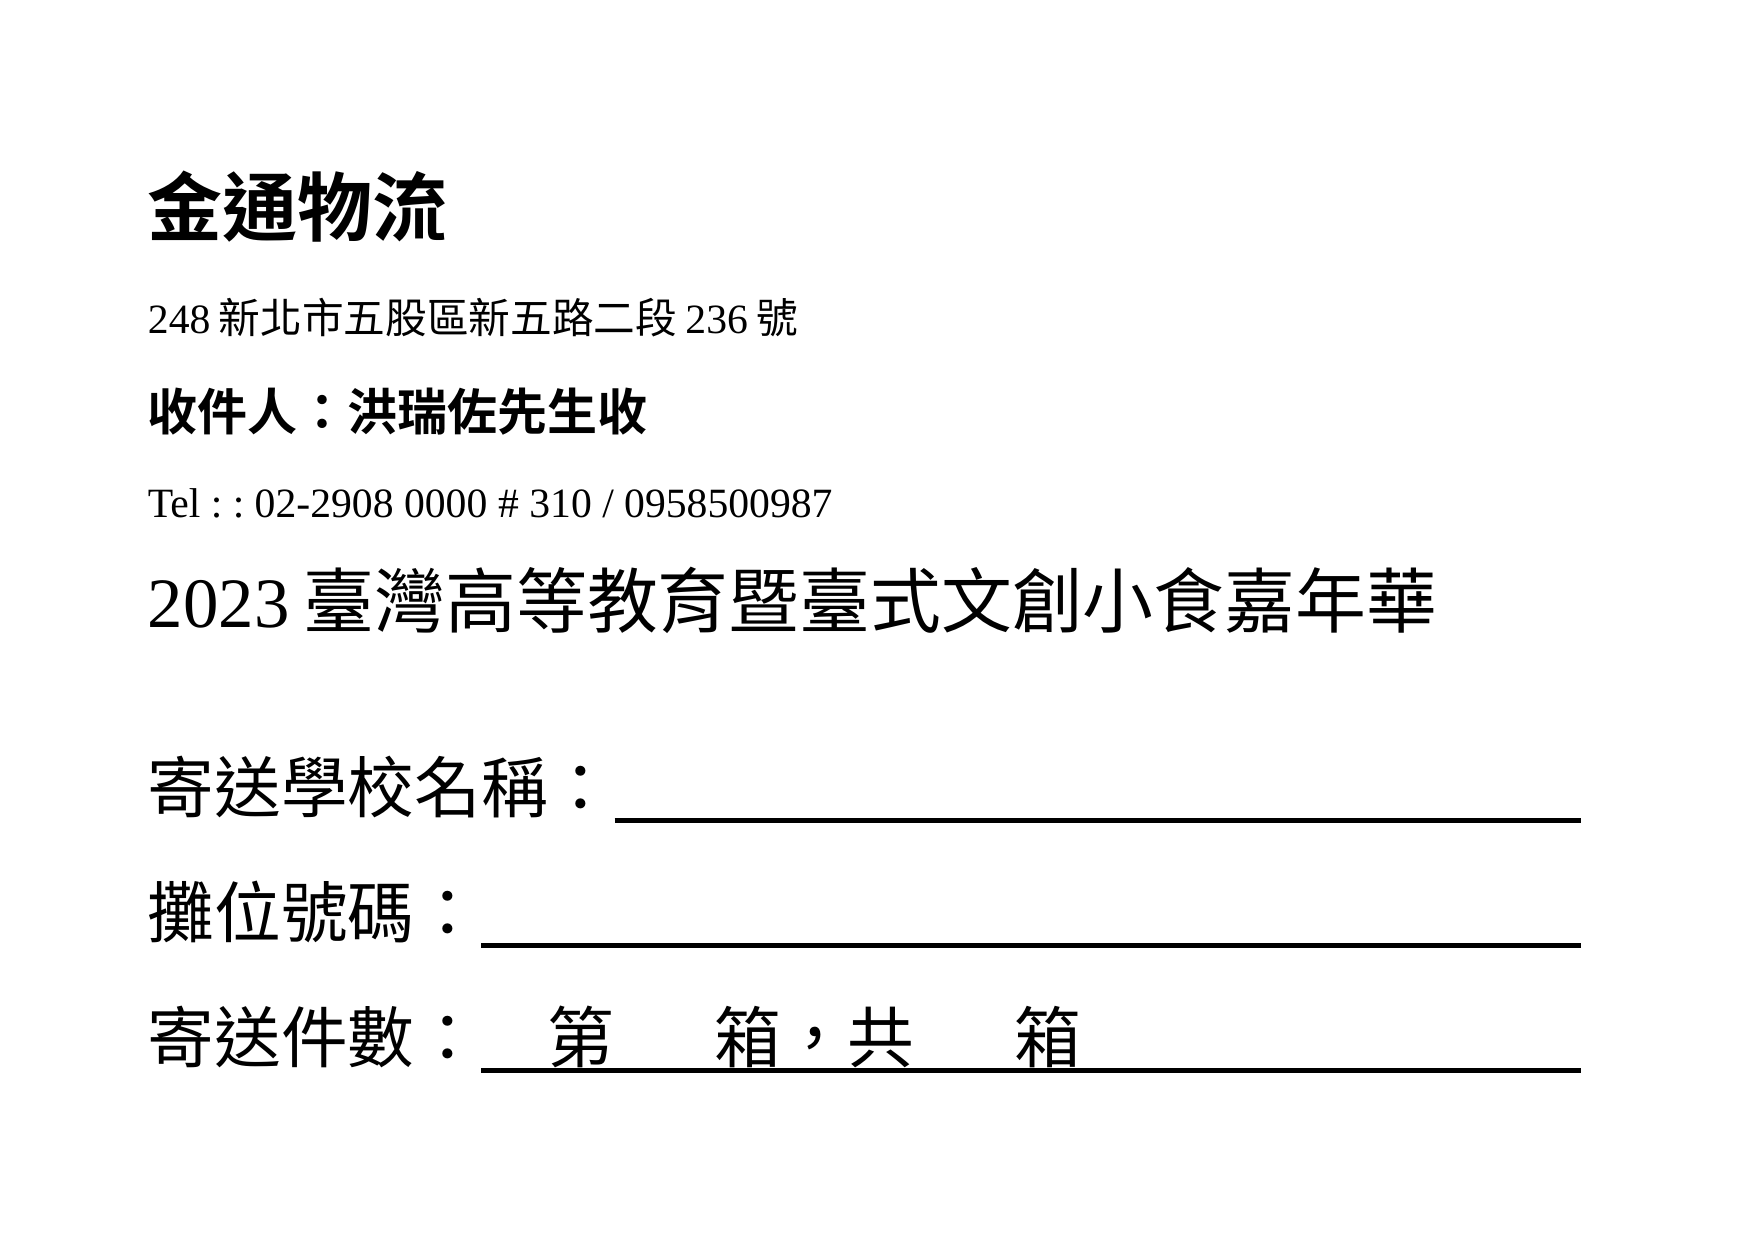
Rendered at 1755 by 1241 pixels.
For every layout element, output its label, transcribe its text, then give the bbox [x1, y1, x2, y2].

text Tel : : 02-2908 0000 # 310 / 0958500987 [148, 461, 1606, 523]
text 248新北市五股區新五路二段236號 [148, 273, 1606, 336]
text 攤位號碼： [148, 836, 1606, 961]
text 2023臺灣高等教育暨臺式文創小食嘉年華 [148, 523, 1606, 648]
text 寄送件數： 第 箱，共 箱 [148, 961, 1606, 1086]
text 金通物流 [148, 130, 1606, 255]
text 收件人：洪瑞佐先生收 [148, 336, 1606, 461]
text 寄送學校名稱： [148, 711, 1606, 836]
